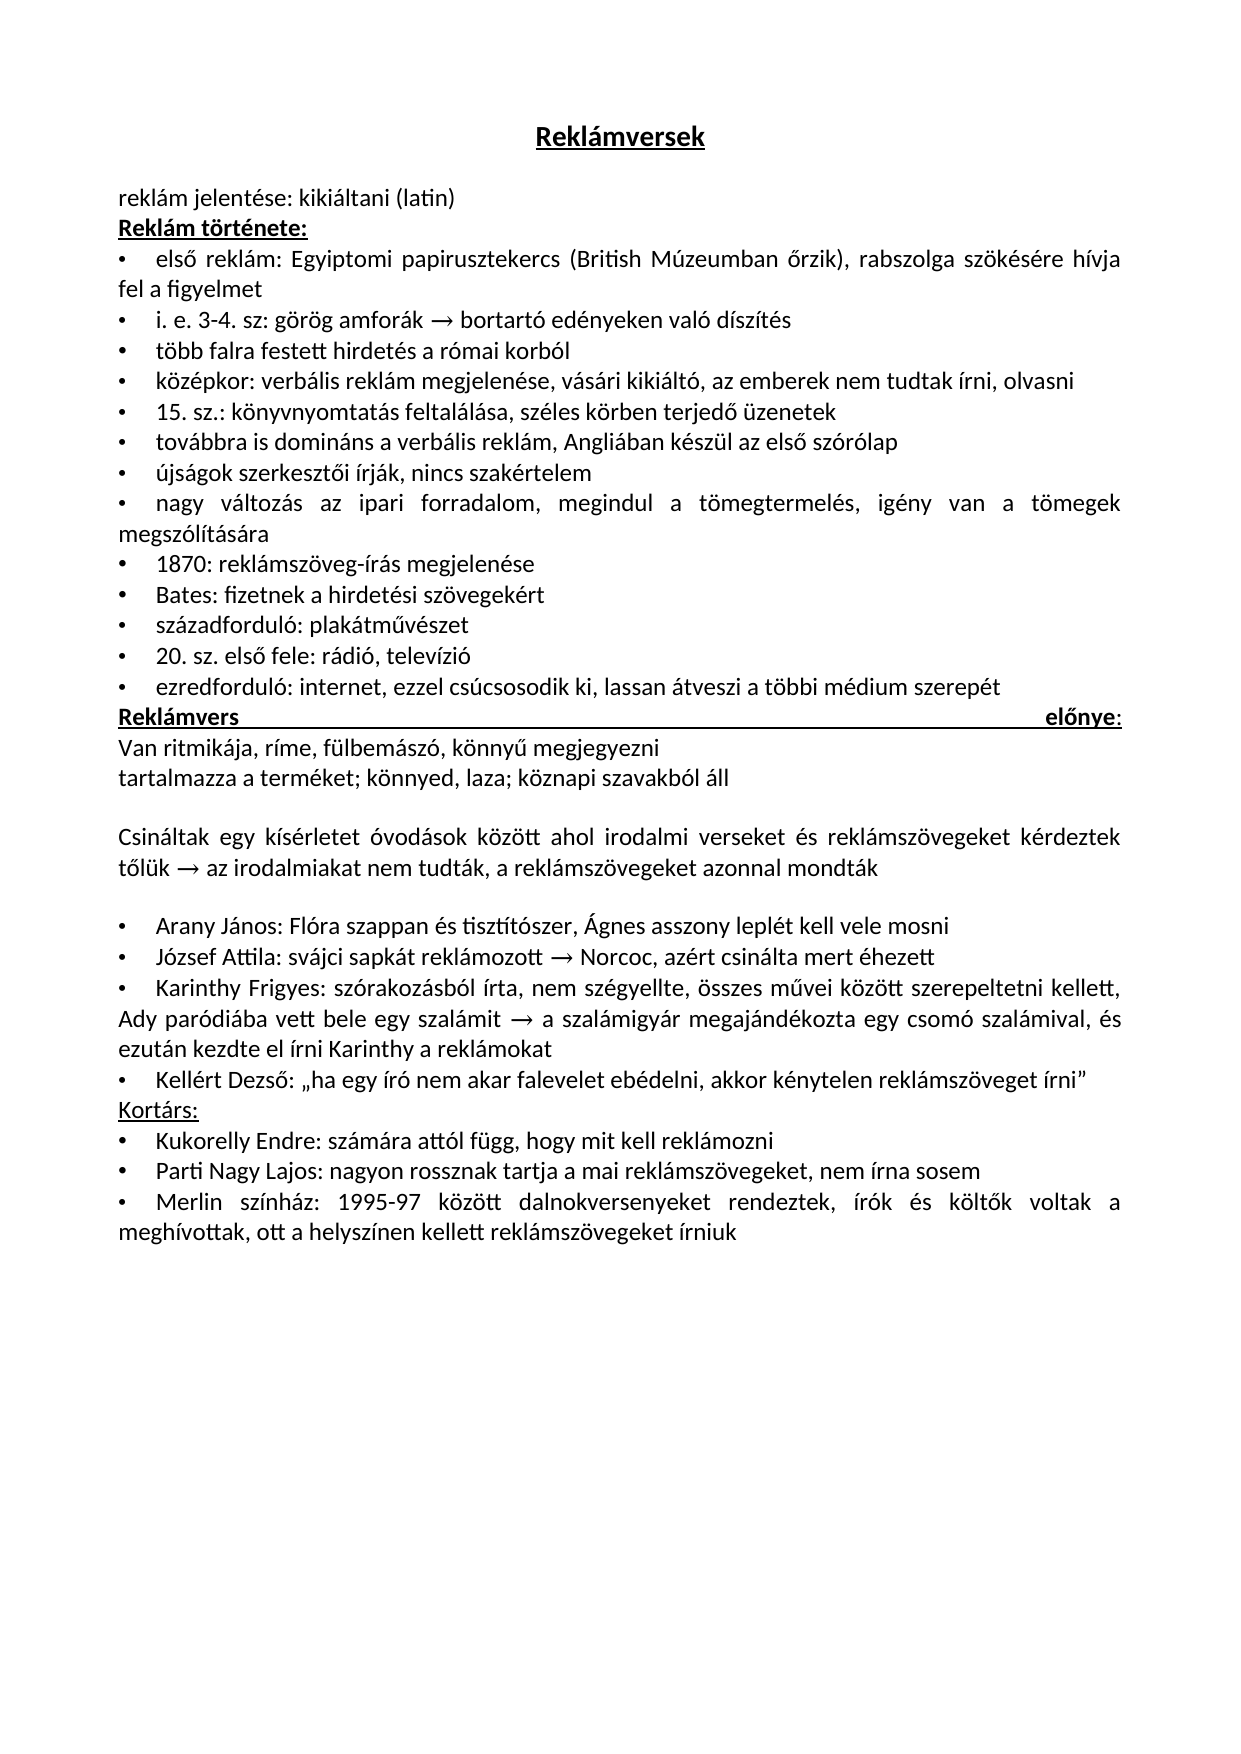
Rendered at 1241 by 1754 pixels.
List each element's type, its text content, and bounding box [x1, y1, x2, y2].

list századforduló: plakátművészet [81, 609, 1122, 640]
list 1870: reklámszöveg-írás megjelenése [81, 548, 1122, 579]
list Kellért Dezső: „ha egy író nem akar falevelet ebédelni, akkor kénytelen reklámszöveget írni” [81, 1064, 1122, 1094]
list József Attila: svájci sapkát reklámozott → Norcoc, azért csinálta mert éhezett [81, 941, 1122, 972]
text Van ritmikája, ríme, fülbemászó, könnyű megjegyezni [118, 729, 1122, 762]
list nagy változás az ipari forradalom, megindul a tömegtermelés, igény van a tömegek megszólítására [81, 487, 1122, 548]
list Kukorelly Endre: számára attól függ, hogy mit kell reklámozni [81, 1125, 1122, 1156]
text tartalmazza a terméket; könnyed, laza; köznapi szavakból áll [118, 762, 1122, 793]
text Reklám története: [118, 212, 1122, 243]
list Arany János: Flóra szappan és tisztítószer, Ágnes asszony leplét kell vele mosni [81, 910, 1122, 941]
text Reklámvers előnye: [118, 701, 1122, 727]
list továbbra is domináns a verbális reklám, Angliában készül az első szórólap [81, 426, 1122, 457]
list középkor: verbális reklám megjelenése, vásári kikiáltó, az emberek nem tudtak írni, olvasni [81, 365, 1122, 396]
list i. e. 3-4. sz: görög amforák → bortartó edényeken való díszítés [81, 304, 1122, 335]
text Kortárs: [118, 1094, 1122, 1125]
list 15. sz.: könyvnyomtatás feltalálása, széles körben terjedő üzenetek [81, 396, 1122, 426]
list Parti Nagy Lajos: nagyon rossznak tartja a mai reklámszövegeket, nem írna sosem [81, 1156, 1122, 1186]
list első reklám: Egyiptomi papirusztekercs (British Múzeumban őrzik), rabszolga szökésére hívja fel a figyelmet [81, 243, 1122, 304]
list újságok szerkesztői írják, nincs szakértelem [81, 457, 1122, 487]
list Bates: fizetnek a hirdetési szövegekért [81, 579, 1122, 609]
list Merlin színház: 1995-97 között dalnokversenyeket rendeztek, írók és költők voltak a meghívottak, ott a helyszínen kellett reklámszövegeket írniuk [81, 1186, 1122, 1247]
text reklám jelentése: kikiáltani (latin) [118, 182, 1122, 212]
list Karinthy Frigyes: szórakozásból írta, nem szégyellte, összes művei között szerepeltetni kellett, Ady paródiába vett bele egy szalámit → a szalámigyár megajándékozta egy csomó szalámival, és ezután kezdte el írni Karinthy a reklámokat [81, 972, 1122, 1064]
list 20. sz. első fele: rádió, televízió [81, 640, 1122, 671]
text Csináltak egy kísérletet óvodások között ahol irodalmi verseket és reklámszövegeket kérdeztek tőlük → az irodalmiakat nem tudták, a reklámszövegeket azonnal mondták [118, 821, 1122, 882]
list ezredforduló: internet, ezzel csúcsosodik ki, lassan átveszi a többi médium szerepét [81, 671, 1122, 701]
text Reklámversek [118, 118, 1122, 154]
list több falra festett hirdetés a római korból [81, 335, 1122, 365]
